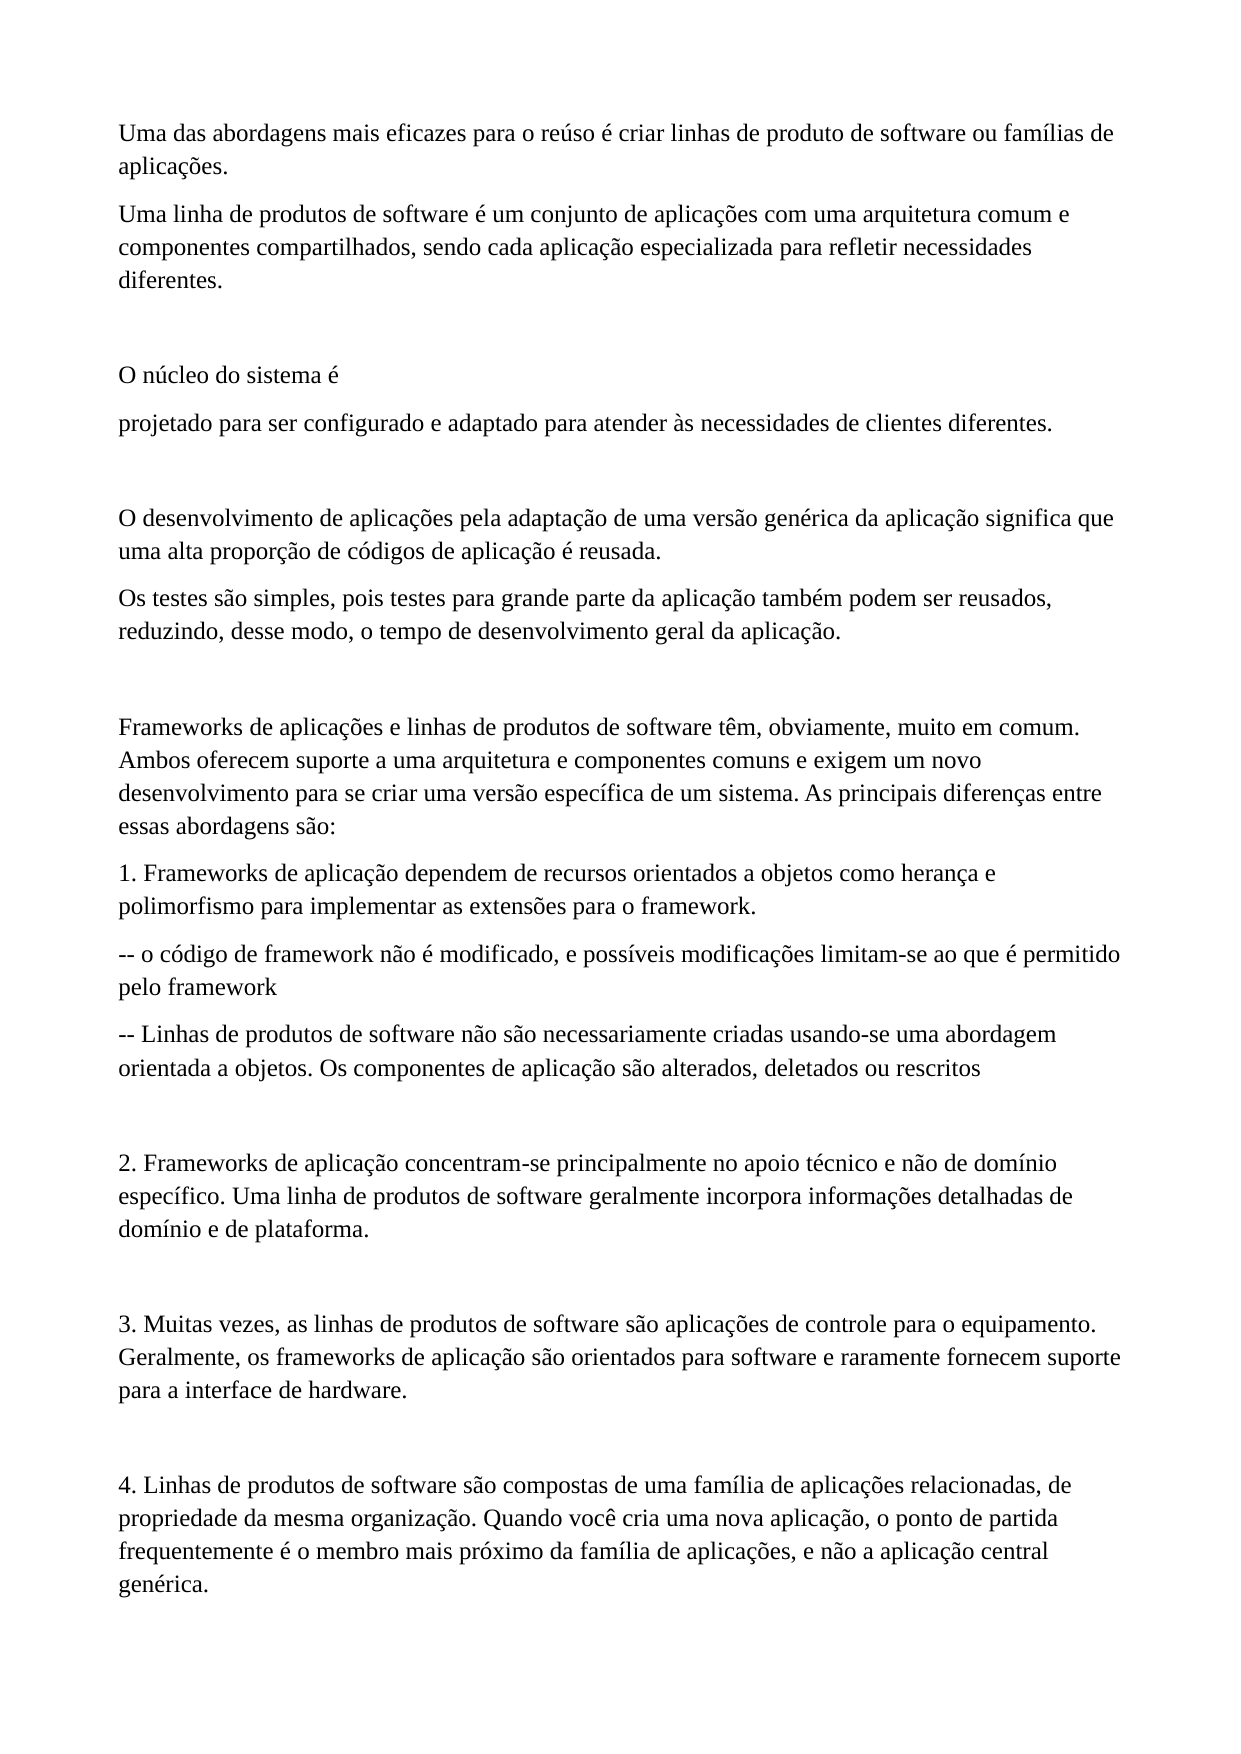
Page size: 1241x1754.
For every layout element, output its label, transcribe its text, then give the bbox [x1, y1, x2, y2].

text -- o código de framework não é modificado, e possíveis modificações limitam-se ao que é permitido pelo framework [118, 939, 1122, 1001]
text 3. Muitas vezes, as linhas de produtos de software são aplicações de controle para o equipamento. Geralmente, os frameworks de aplicação são orientados para software e raramente fornecem suporte para a interface de hardware. [118, 1309, 1122, 1404]
text Os testes são simples, pois testes para grande parte da aplicação também podem ser reusados, reduzindo, desse modo, o tempo de desenvolvimento geral da aplicação. [118, 583, 1122, 645]
text O desenvolvimento de aplicações pela adaptação de uma versão genérica da aplicação significa que uma alta proporção de códigos de aplicação é reusada. [118, 503, 1122, 564]
text O núcleo do sistema é [118, 360, 1122, 389]
text Frameworks de aplicações e linhas de produtos de software têm, obviamente, muito em comum. Ambos oferecem suporte a uma arquitetura e componentes comuns e exigem um novo desenvolvimento para se criar uma versão específica de um sistema. As principais diferenças entre essas abordagens são: [118, 712, 1122, 839]
text Uma das abordagens mais eficazes para o reúso é criar linhas de produto de software ou famílias de aplicações. [118, 118, 1122, 180]
text 1. Frameworks de aplicação dependem de recursos orientados a objetos como herança e polimorfismo para implementar as extensões para o framework. [118, 858, 1122, 920]
text Uma linha de produtos de software é um conjunto de aplicações com uma arquitetura comum e componentes compartilhados, sendo cada aplicação especializada para refletir necessidades diferentes. [118, 199, 1122, 293]
text 4. Linhas de produtos de software são compostas de uma família de aplicações relacionadas, de propriedade da mesma organização. Quando você cria uma nova aplicação, o ponto de partida frequentemente é o membro mais próximo da família de aplicações, e não a aplicação central genérica. [118, 1470, 1122, 1598]
text projetado para ser configurado e adaptado para atender às necessidades de clientes diferentes. [118, 408, 1122, 436]
text 2. Frameworks de aplicação concentram-se principalmente no apoio técnico e não de domínio específico. Uma linha de produtos de software geralmente incorpora informações detalhadas de domínio e de plataforma. [118, 1148, 1122, 1243]
text -- Linhas de produtos de software não são necessariamente criadas usando-se uma abordagem orientada a objetos. Os componentes de aplicação são alterados, deletados ou rescritos [118, 1019, 1122, 1081]
